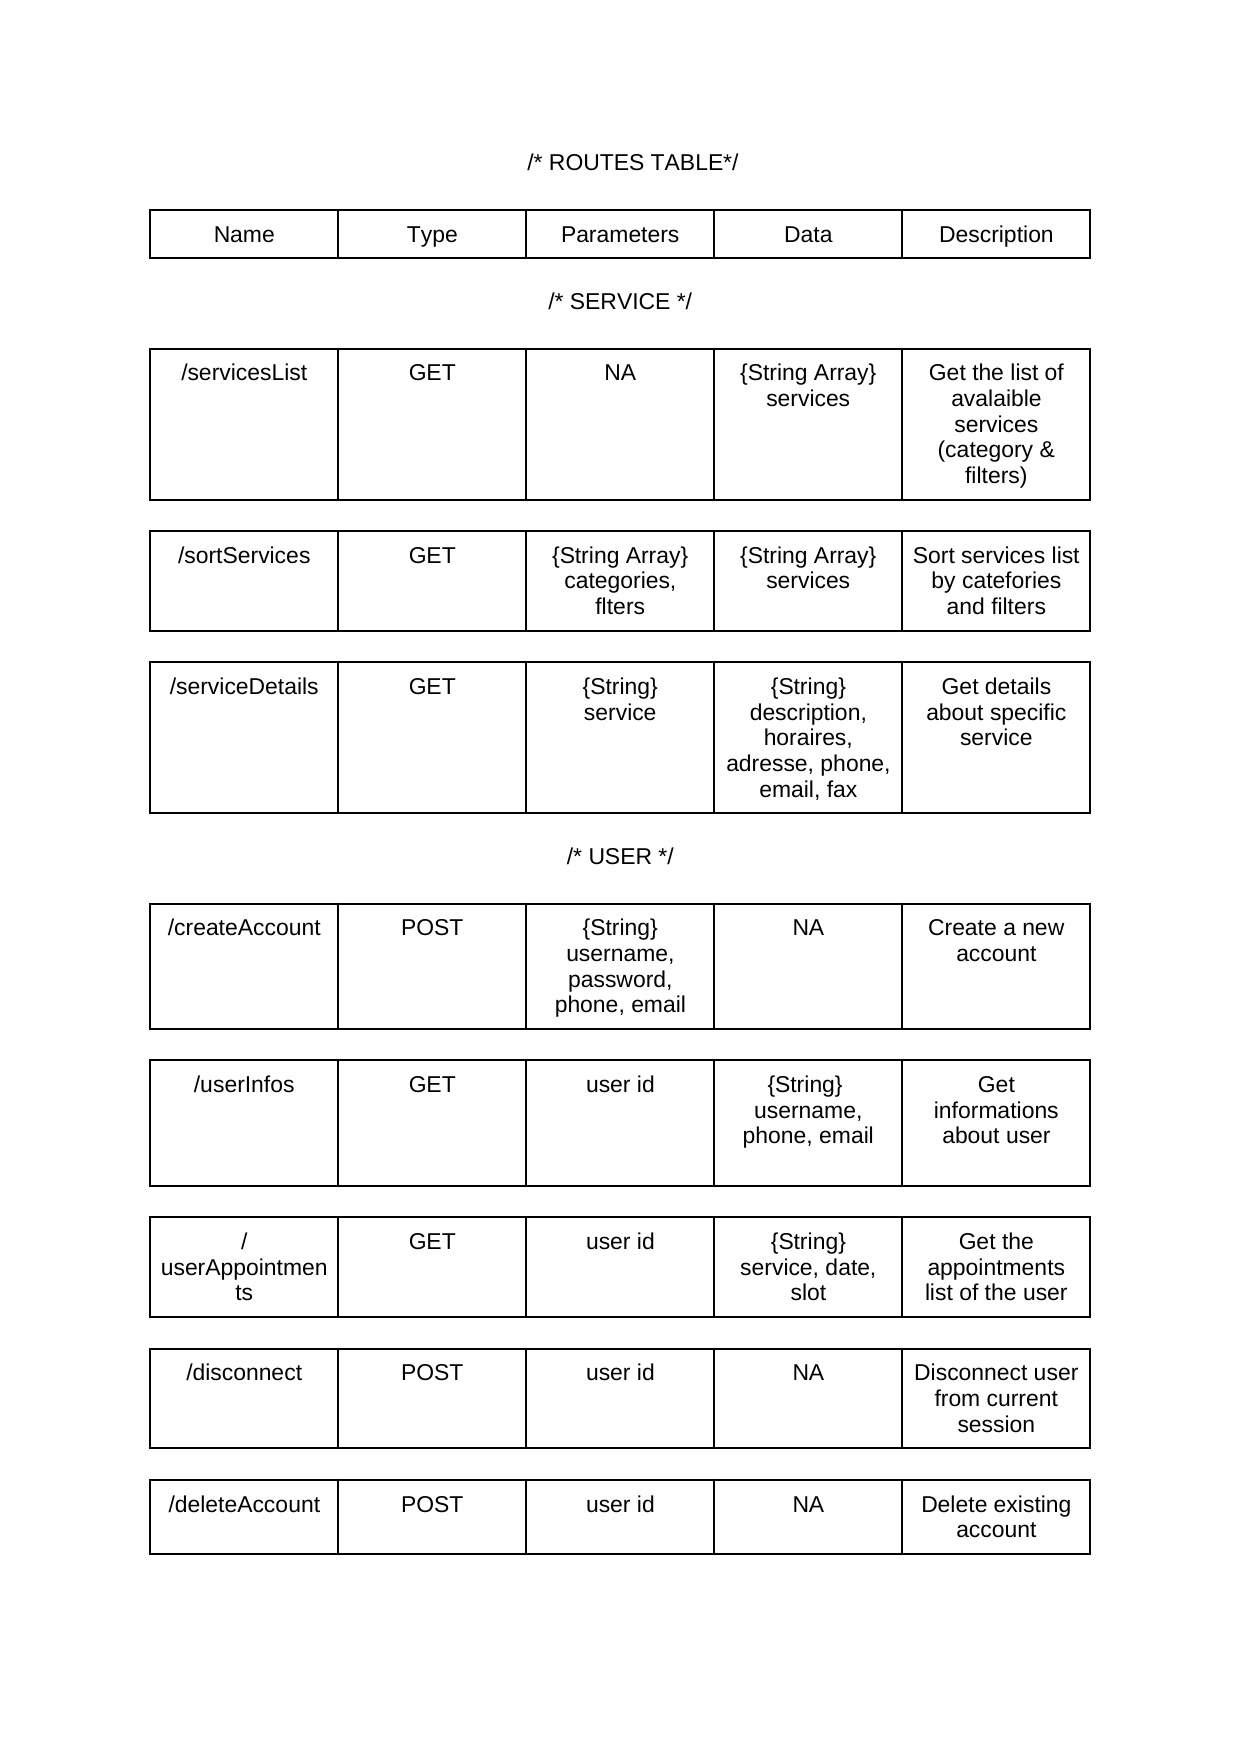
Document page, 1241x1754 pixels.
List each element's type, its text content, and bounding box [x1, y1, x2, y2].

table_header NA [715, 905, 901, 1028]
table_header POST [339, 1481, 525, 1553]
table_header {String} description, horaires, adresse, phone, email, fax [715, 663, 901, 812]
table_header /sortServices [151, 532, 337, 630]
table_header Description [903, 211, 1089, 257]
table_header POST [339, 905, 525, 1028]
table_header NA [715, 1481, 901, 1553]
table_header Get informations about user [903, 1061, 1089, 1185]
table_header Data [715, 211, 901, 257]
table_header {String} username, phone, email [715, 1061, 901, 1185]
table_header Disconnect user from current session [903, 1350, 1089, 1447]
table_header /userAppointments [151, 1218, 337, 1316]
table_header NA [715, 1350, 901, 1447]
table_header user id [527, 1350, 713, 1447]
table_header /deleteAccount [151, 1481, 337, 1553]
table_header Get the appointments list of the user [903, 1218, 1089, 1316]
table_header NA [527, 350, 713, 498]
table_header Delete existing account [903, 1481, 1089, 1553]
table_header GET [339, 1218, 525, 1316]
table_header {String} username, password, phone, email [527, 905, 713, 1028]
table_header GET [339, 1061, 525, 1185]
table_header /servicesList [151, 350, 337, 498]
table_header /userInfos [151, 1061, 337, 1185]
table_header Parameters [527, 211, 713, 257]
table_header user id [527, 1061, 713, 1185]
table_header GET [339, 663, 525, 812]
table_header {String Array} categories, flters [527, 532, 713, 630]
table_header {String Array} services [715, 350, 901, 498]
table_header /disconnect [151, 1350, 337, 1447]
table_header Name [151, 211, 337, 257]
table_header user id [527, 1218, 713, 1316]
table_header {String Array} services [715, 532, 901, 630]
table_header user id [527, 1481, 713, 1553]
table_header Get details about specific service [903, 663, 1089, 812]
table_header Sort services list by catefories and filters [903, 532, 1089, 630]
table_header /createAccount [151, 905, 337, 1028]
text /* USER */ [150, 844, 1090, 869]
table_header {String} service [527, 663, 713, 812]
table_header Type [339, 211, 525, 257]
text /* SERVICE */ [150, 289, 1090, 314]
table_header POST [339, 1350, 525, 1447]
table_header {String} service, date, slot [715, 1218, 901, 1316]
table_header Create a new account [903, 905, 1089, 1028]
text /* ROUTES TABLE*/ [150, 150, 1090, 176]
table_header Get the list of avalaible services (category & filters) [903, 350, 1089, 498]
table_header /serviceDetails [151, 663, 337, 812]
table_header GET [339, 532, 525, 630]
table_header GET [339, 350, 525, 498]
